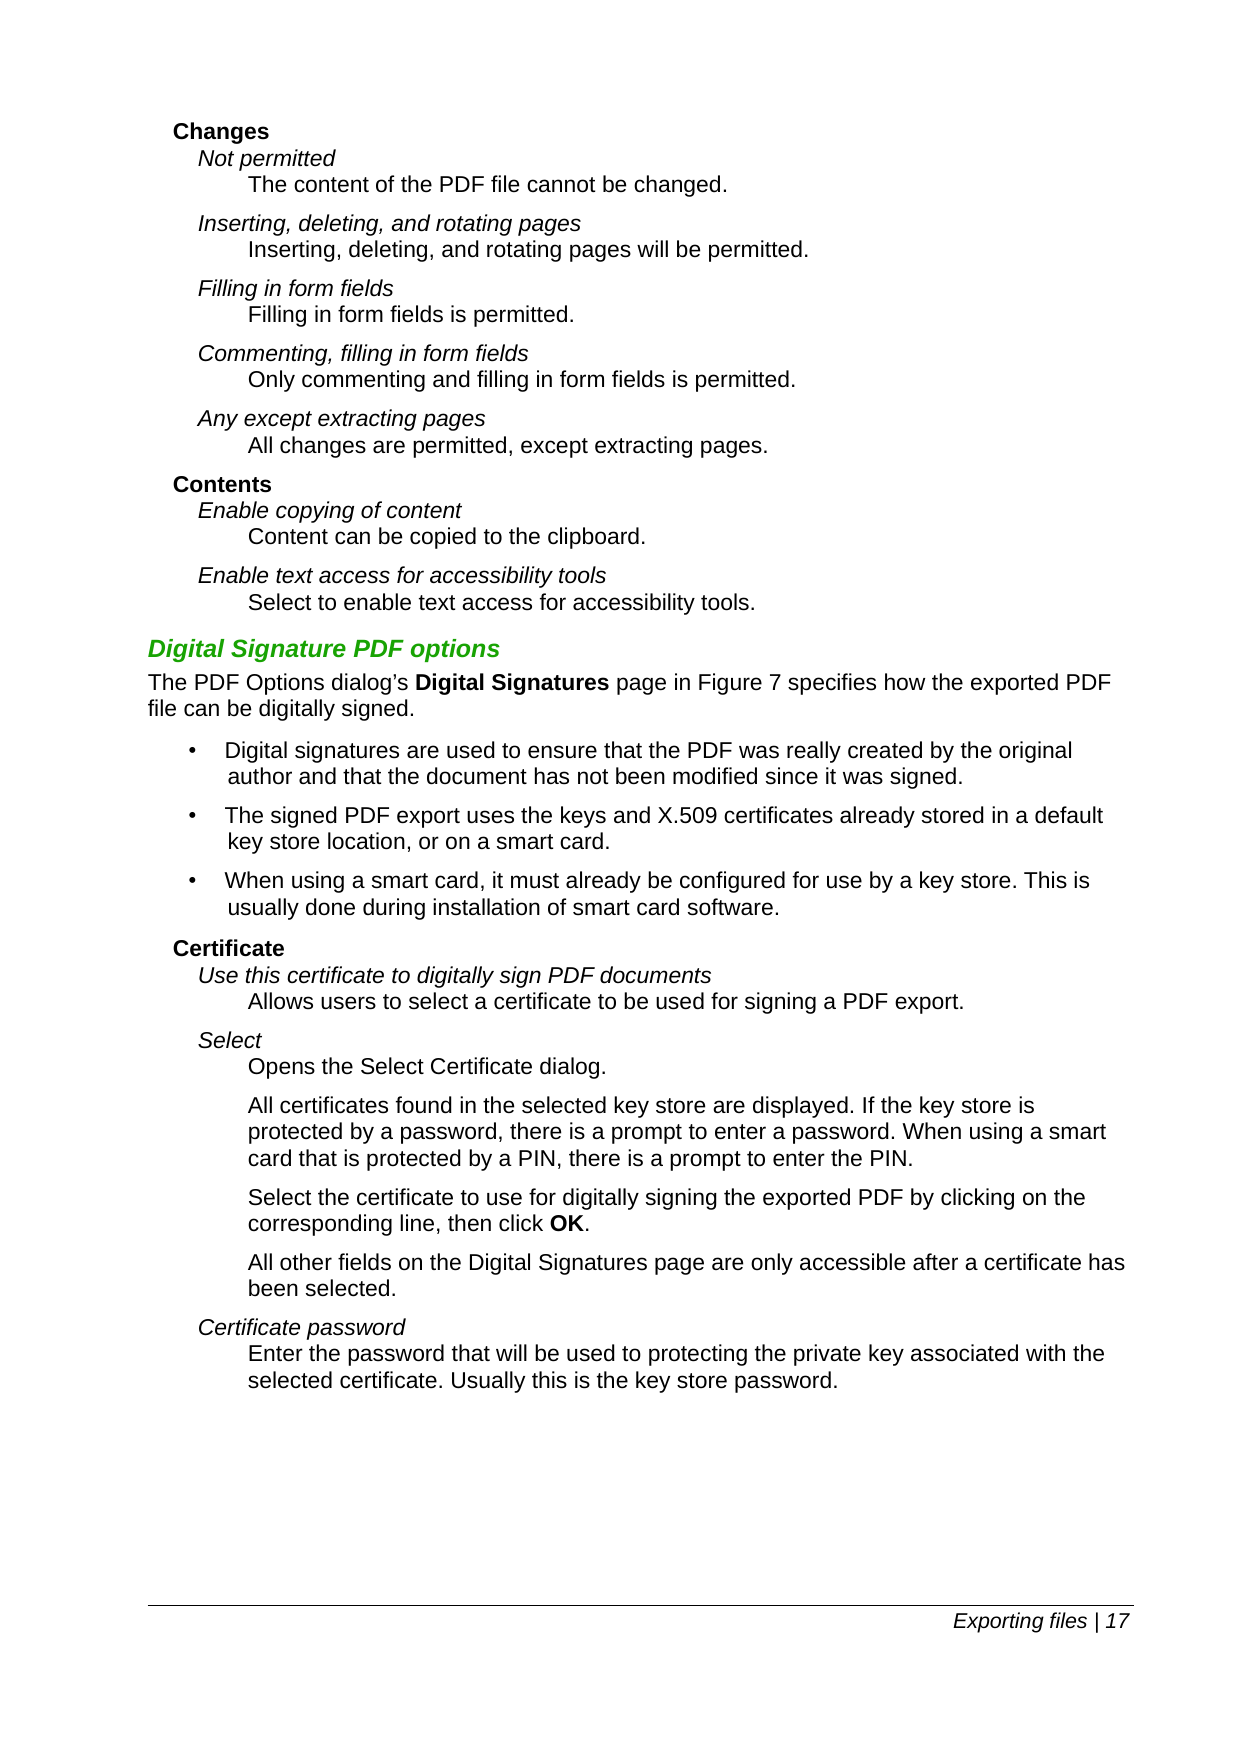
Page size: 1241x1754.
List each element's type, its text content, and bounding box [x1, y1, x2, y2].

list The signed PDF export uses the keys and X.509 certificates already stored in a default key store location, or on a smart card. [185, 799, 1134, 854]
text Commenting, filling in form fields [198, 340, 1134, 366]
text Enable copying of content [198, 497, 1134, 523]
text Inserting, deleting, and rotating pages will be permitted. [248, 236, 1134, 262]
text The PDF Options dialog’s Digital Signatures page in Figure 7 specifies how the exported PDF file can be digitally signed. [148, 668, 1134, 721]
text Opens the Select Certificate dialog. [248, 1053, 1134, 1079]
text All changes are permitted, except extracting pages. [248, 432, 1134, 458]
text Any except extracting pages [198, 405, 1134, 432]
text Not permitted [198, 144, 1134, 171]
text Use this certificate to digitally sign PDF documents [198, 962, 1134, 988]
text Changes [173, 118, 1134, 144]
text Enable text access for accessibility tools [198, 562, 1134, 588]
text All certificates found in the selected key store are displayed. If the key store is protected by a password, there is a prompt to enter a password. When using a smart card that is protected by a PIN, there is a prompt to enter the PIN. [248, 1092, 1134, 1171]
text Enter the password that will be used to protecting the private key associated with the selected certificate. Usually this is the key store password. [248, 1340, 1134, 1393]
text Allows users to select a certificate to be used for signing a PDF export. [248, 988, 1134, 1014]
text All other fields on the Digital Signatures page are only accessible after a certificate has been selected. [248, 1249, 1134, 1301]
text Certificate [173, 935, 1134, 962]
text Filling in form fields is permitted. [248, 301, 1134, 328]
text Select to enable text access for accessibility tools. [248, 588, 1134, 615]
text Content can be copied to the clipboard. [248, 523, 1134, 549]
subtitle Digital Signature PDF options [148, 633, 1134, 662]
text Only commenting and filling in form fields is permitted. [248, 366, 1134, 393]
text Select [198, 1027, 1134, 1053]
list Digital signatures are used to ensure that the PDF was really created by the original author and that the document has not been modified since it was signed. [185, 734, 1134, 789]
text The content of the PDF file cannot be changed. [248, 171, 1134, 197]
text Filling in form fields [198, 275, 1134, 301]
text Certificate password [198, 1314, 1134, 1340]
list When using a smart card, it must already be configured for use by a key store. This is usually done during installation of smart card software. [185, 864, 1134, 923]
text Contents [173, 471, 1134, 497]
text Inserting, deleting, and rotating pages [198, 210, 1134, 236]
text Select the certificate to use for digitally signing the exported PDF by clicking on the corresponding line, then click OK. [248, 1183, 1134, 1236]
